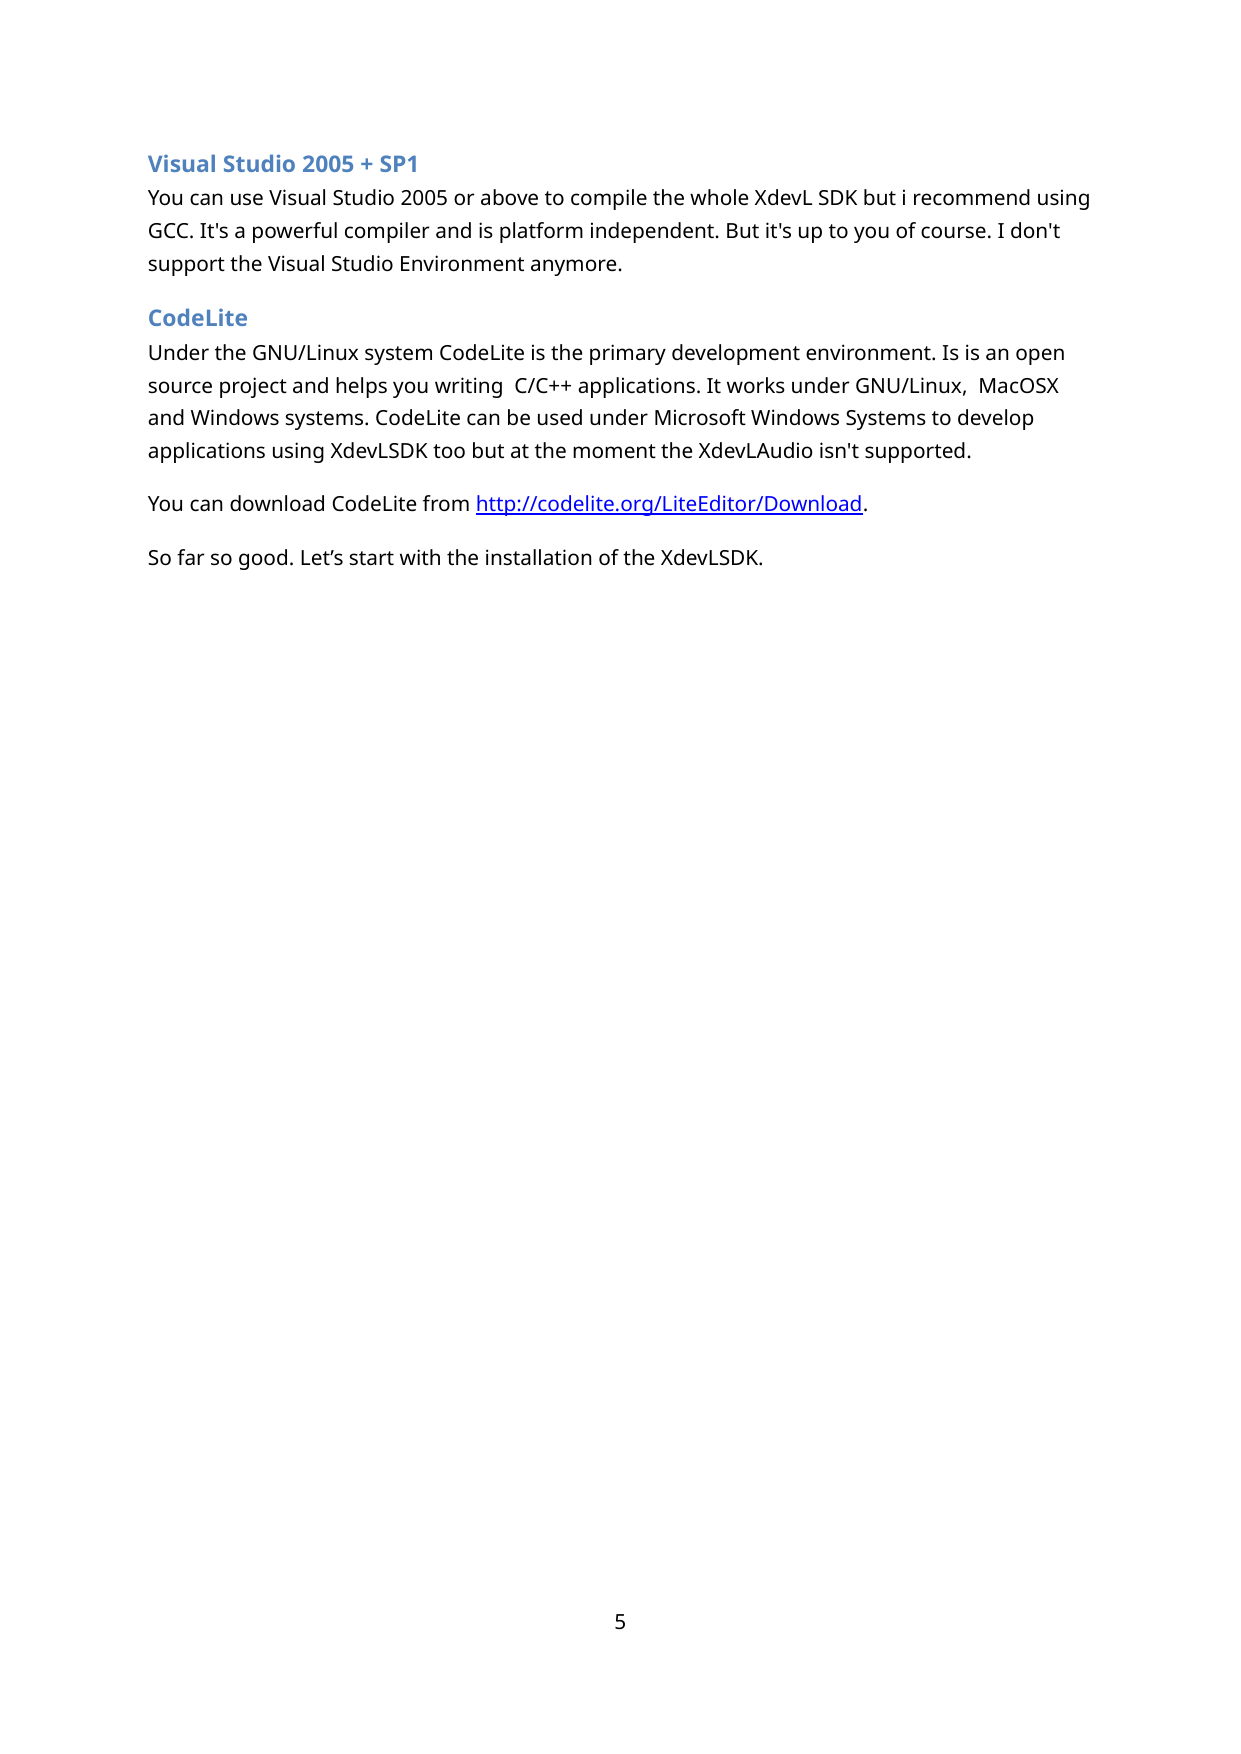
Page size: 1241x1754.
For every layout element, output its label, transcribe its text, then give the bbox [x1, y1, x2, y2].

text You can download CodeLite from http://codelite.org/LiteEditor/Download. [148, 489, 1092, 518]
text Under the GNU/Linux system CodeLite is the primary development environment. Is is an open source project and helps you writing C/C++ applications. It works under GNU/Linux, MacOSX and Windows systems. CodeLite can be used under Microsoft Windows Systems to develop applications using XdevLSDK too but at the moment the XdevLAudio isn't supported. [148, 338, 1092, 464]
text You can use Visual Studio 2005 or above to compile the whole XdevL SDK but i recommend using GCC. It's a powerful compiler and is platform independent. But it's up to you of course. I don't support the Visual Studio Environment anymore. [148, 183, 1092, 277]
text So far so good. Let’s start with the installation of the XdevLSDK. [148, 543, 1092, 571]
subtitle Visual Studio 2005 + SP1 [148, 148, 1092, 179]
subtitle CodeLite [148, 302, 1092, 333]
